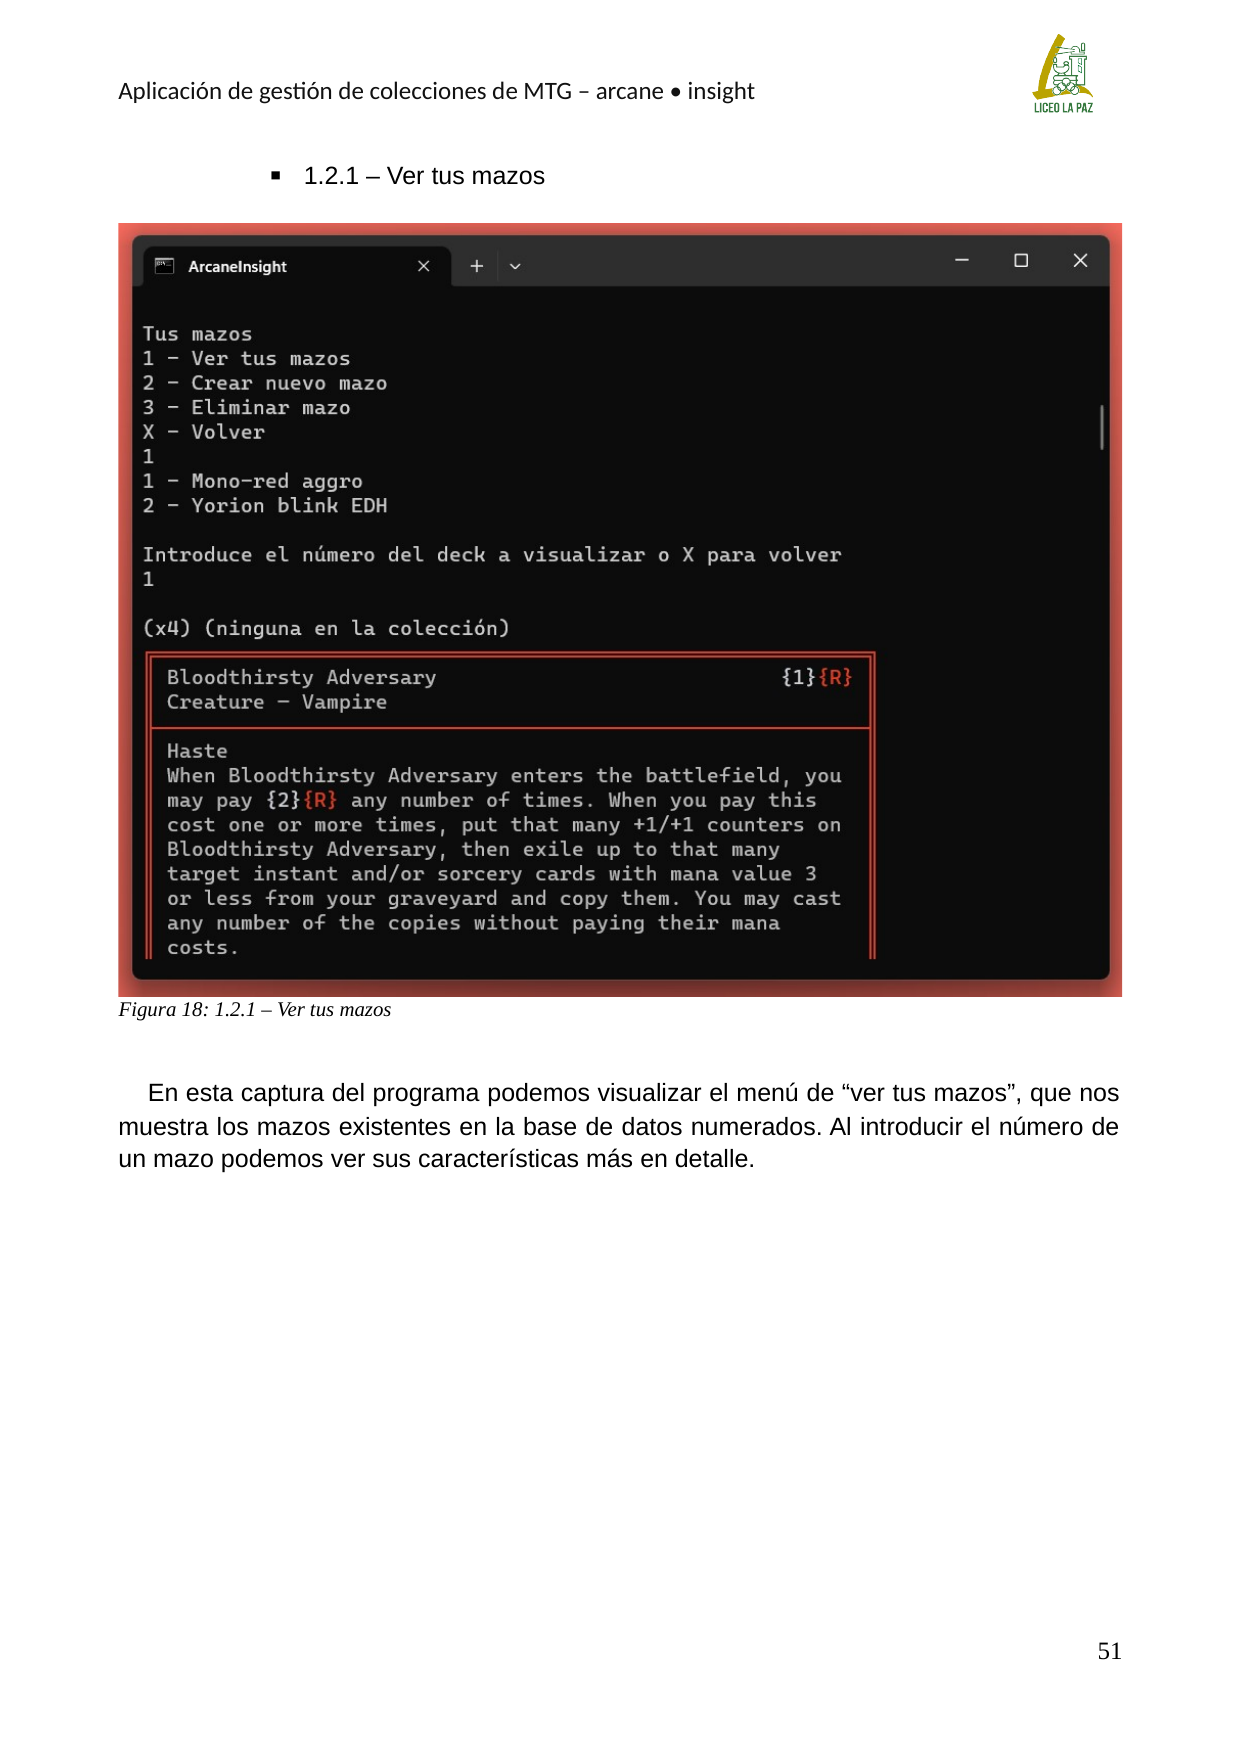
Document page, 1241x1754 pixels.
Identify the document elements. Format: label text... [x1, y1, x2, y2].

text En esta captura del programa podemos visualizar el menú de “ver tus mazos”, que nos muestra los mazos existentes en la base de datos numerados. Al introducir el número de un mazo podemos ver sus características más en detalle. [118, 1078, 1122, 1173]
text Figura 18: 1.2.1 – Ver tus mazos [118, 997, 1122, 1021]
picture [1025, 26, 1100, 121]
list 1.2.1 – Ver tus mazos [266, 161, 1122, 190]
picture [118, 223, 1123, 997]
